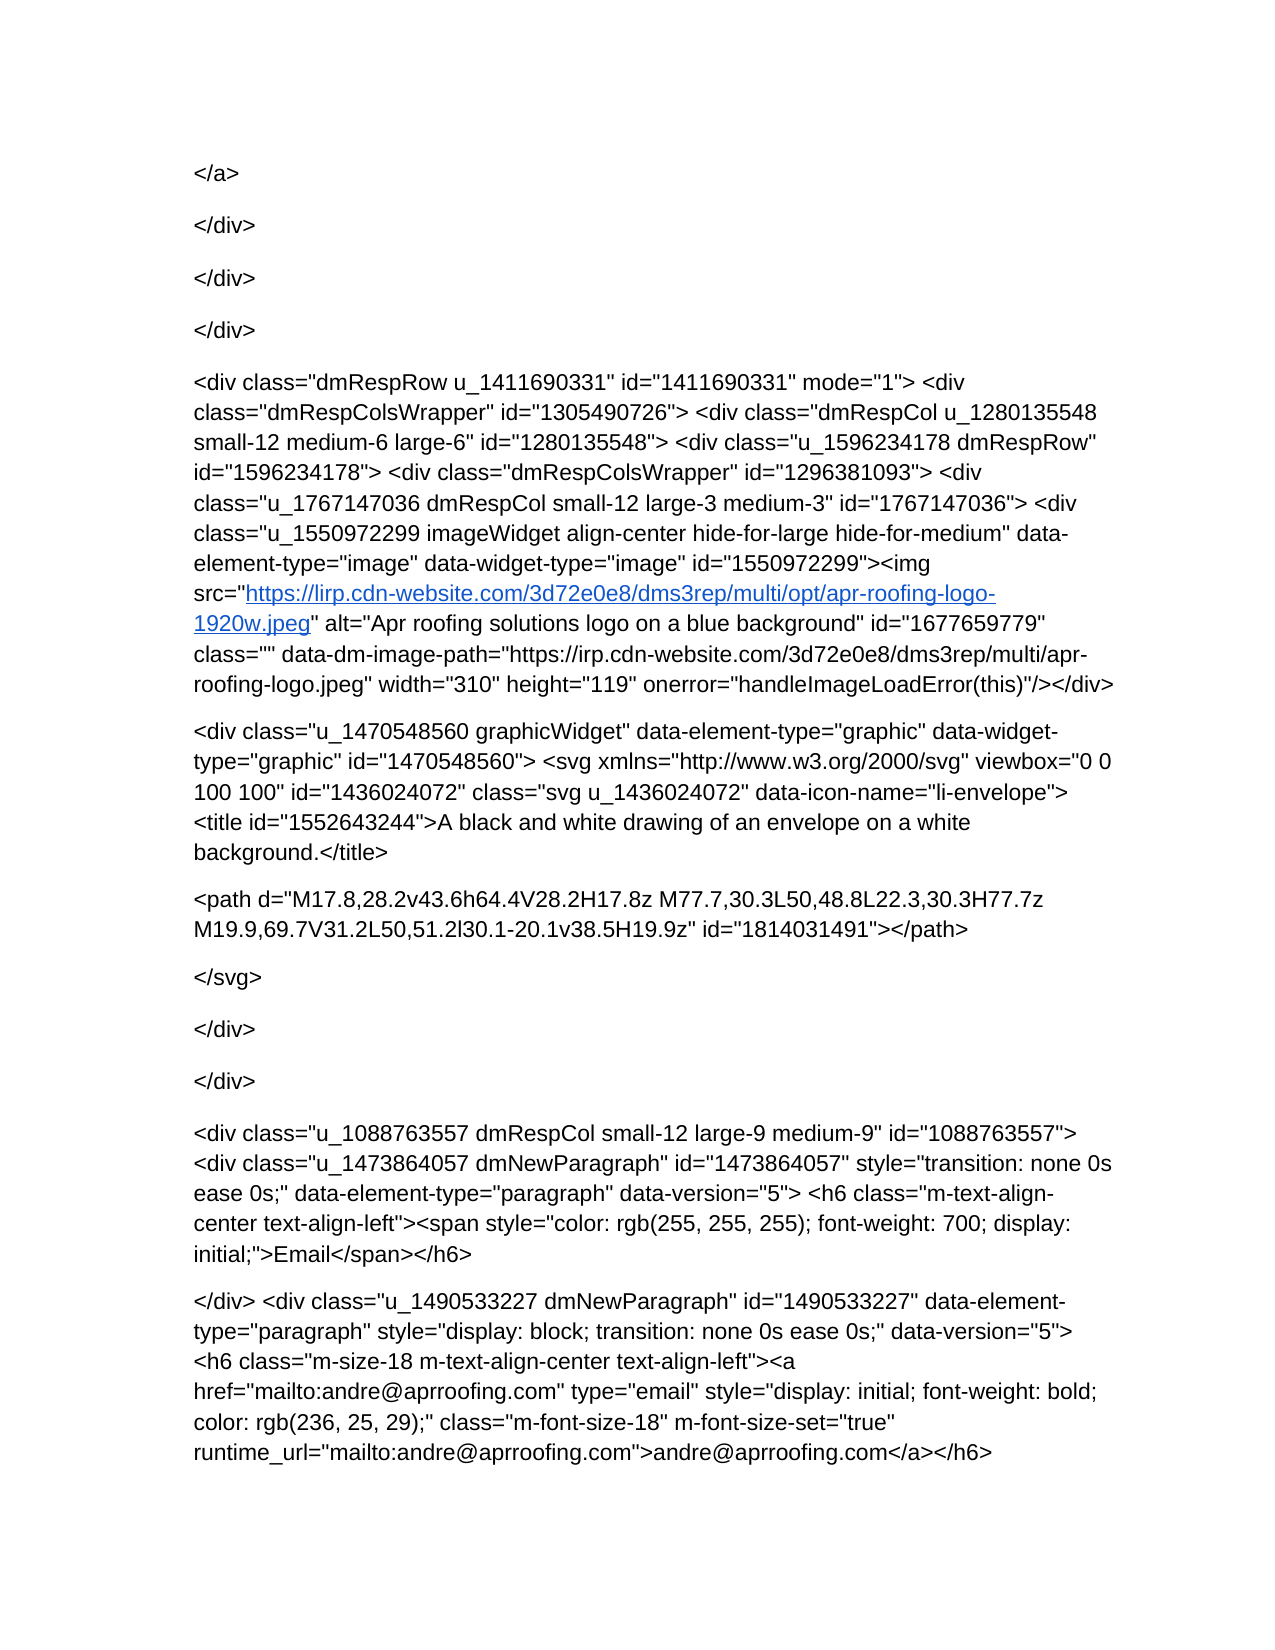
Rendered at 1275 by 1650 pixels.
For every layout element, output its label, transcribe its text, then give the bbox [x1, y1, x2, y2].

table_cell <div class="u_1470548560 graphicWidget" data-element-type="graphic" data-widget-type="graphic" id="1470548560"> <svg xmlns="http://www.w3.org/2000/svg" viewbox="0 0 100 100" id="1436024072" class="svg u_1436024072" data-icon-name="li-envelope"> <title id="1552643244">A black and white drawing of an envelope on a white background.</title> [183, 708, 1125, 876]
table_cell [150, 358, 183, 708]
table_cell [150, 1057, 183, 1109]
table_cell </div> [183, 1057, 1125, 1109]
table_cell [150, 254, 183, 306]
table_cell </svg> [183, 953, 1125, 1005]
table_cell </div> [183, 1005, 1125, 1057]
table_cell [150, 306, 183, 358]
table_cell </div> [183, 254, 1125, 306]
table_cell [150, 708, 183, 876]
table_cell [150, 150, 183, 202]
table_cell [150, 1277, 183, 1476]
table_cell <div class="u_1088763557 dmRespCol small-12 large-9 medium-9" id="1088763557"> <div class="u_1473864057 dmNewParagraph" id="1473864057" style="transition: none 0s ease 0s;" data-element-type="paragraph" data-version="5"> <h6 class="m-text-align-center text-align-left"><span style="color: rgb(255, 255, 255); font-weight: 700; display: initial;">Email</span></h6> [183, 1109, 1125, 1277]
table_cell [150, 1005, 183, 1057]
table_cell </div> [183, 202, 1125, 254]
table_cell <div class="dmRespRow u_1411690331" id="1411690331" mode="1"> <div class="dmRespColsWrapper" id="1305490726"> <div class="dmRespCol u_1280135548 small-12 medium-6 large-6" id="1280135548"> <div class="u_1596234178 dmRespRow" id="1596234178"> <div class="dmRespColsWrapper" id="1296381093"> <div class="u_1767147036 dmRespCol small-12 large-3 medium-3" id="1767147036"> <div class="u_1550972299 imageWidget align-center hide-for-large hide-for-medium" data-element-type="image" data-widget-type="image" id="1550972299"><img src="https://lirp.cdn-website.com/3d72e0e8/dms3rep/multi/opt/apr-roofing-logo-1920w.jpeg" alt="Apr roofing solutions logo on a blue background" id="1677659779" class="" data-dm-image-path="https://irp.cdn-website.com/3d72e0e8/dms3rep/multi/apr-roofing-logo.jpeg" width="310" height="119" onerror="handleImageLoadError(this)"/></div> [183, 358, 1125, 708]
table_cell [150, 202, 183, 254]
table_cell </div> <div class="u_1490533227 dmNewParagraph" id="1490533227" data-element-type="paragraph" style="display: block; transition: none 0s ease 0s;" data-version="5"> <h6 class="m-size-18 m-text-align-center text-align-left"><a href="mailto:andre@aprroofing.com" type="email" style="display: initial; font-weight: bold; color: rgb(236, 25, 29);" class="m-font-size-18" m-font-size-set="true" runtime_url="mailto:andre@aprroofing.com">andre@aprroofing.com</a></h6> [183, 1277, 1125, 1476]
table_cell <path d="M17.8,28.2v43.6h64.4V28.2H17.8z M77.7,30.3L50,48.8L22.3,30.3H77.7z M19.9,69.7V31.2L50,51.2l30.1-20.1v38.5H19.9z" id="1814031491"></path> [183, 876, 1125, 953]
table_cell </div> [183, 306, 1125, 358]
table_cell </a> [183, 150, 1125, 202]
table_cell [150, 876, 183, 953]
table_cell [150, 953, 183, 1005]
table_cell [150, 1109, 183, 1277]
